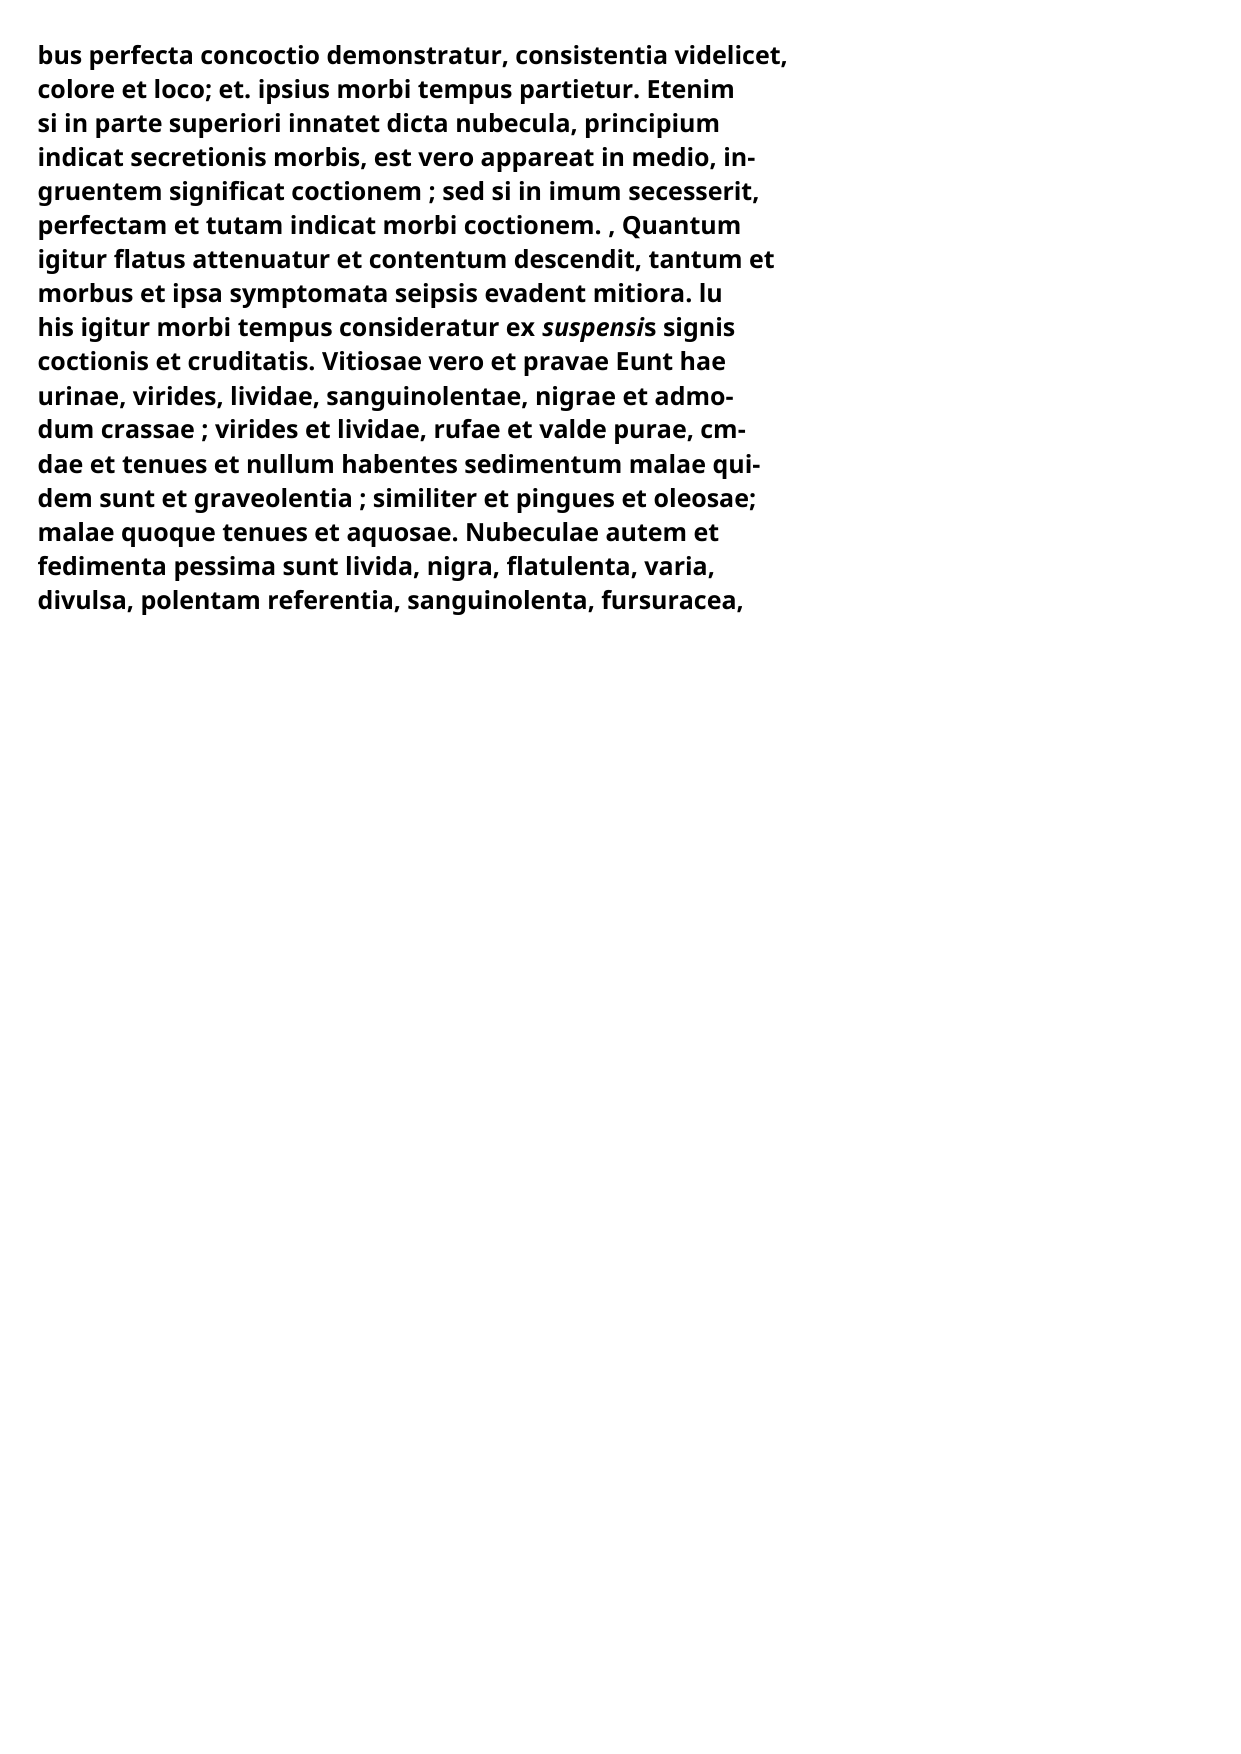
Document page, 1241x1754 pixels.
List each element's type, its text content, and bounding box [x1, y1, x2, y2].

text bus perfecta concoctio demonstratur, consistentia videlicet, colore et loco; et. ipsius morbi tempus partietur. Etenim si in parte superiori innatet dicta nubecula, principium indicat secretionis morbis, est vero appareat in medio, in- gruentem significat coctionem ; sed si in imum secesserit, perfectam et tutam indicat morbi coctionem. , Quantum igitur flatus attenuatur et contentum descendit, tantum et morbus et ipsa symptomata seipsis evadent mitiora. lu his igitur morbi tempus consideratur ex suspensis signis coctionis et cruditatis. Vitiosae vero et pravae Eunt hae urinae, virides, lividae, sanguinolentae, nigrae et admo- dum crassae ; virides et lividae, rufae et valde purae, cm- dae et tenues et nullum habentes sedimentum malae qui- dem sunt et graveolentia ; similiter et pingues et oleosae; malae quoque tenues et aquosae. Nubeculae autem et fedimenta pessima sunt livida, nigra, flatulenta, varia, divulsa, polentam referentia, sanguinolenta, fursuracea, [37, 37, 1203, 617]
